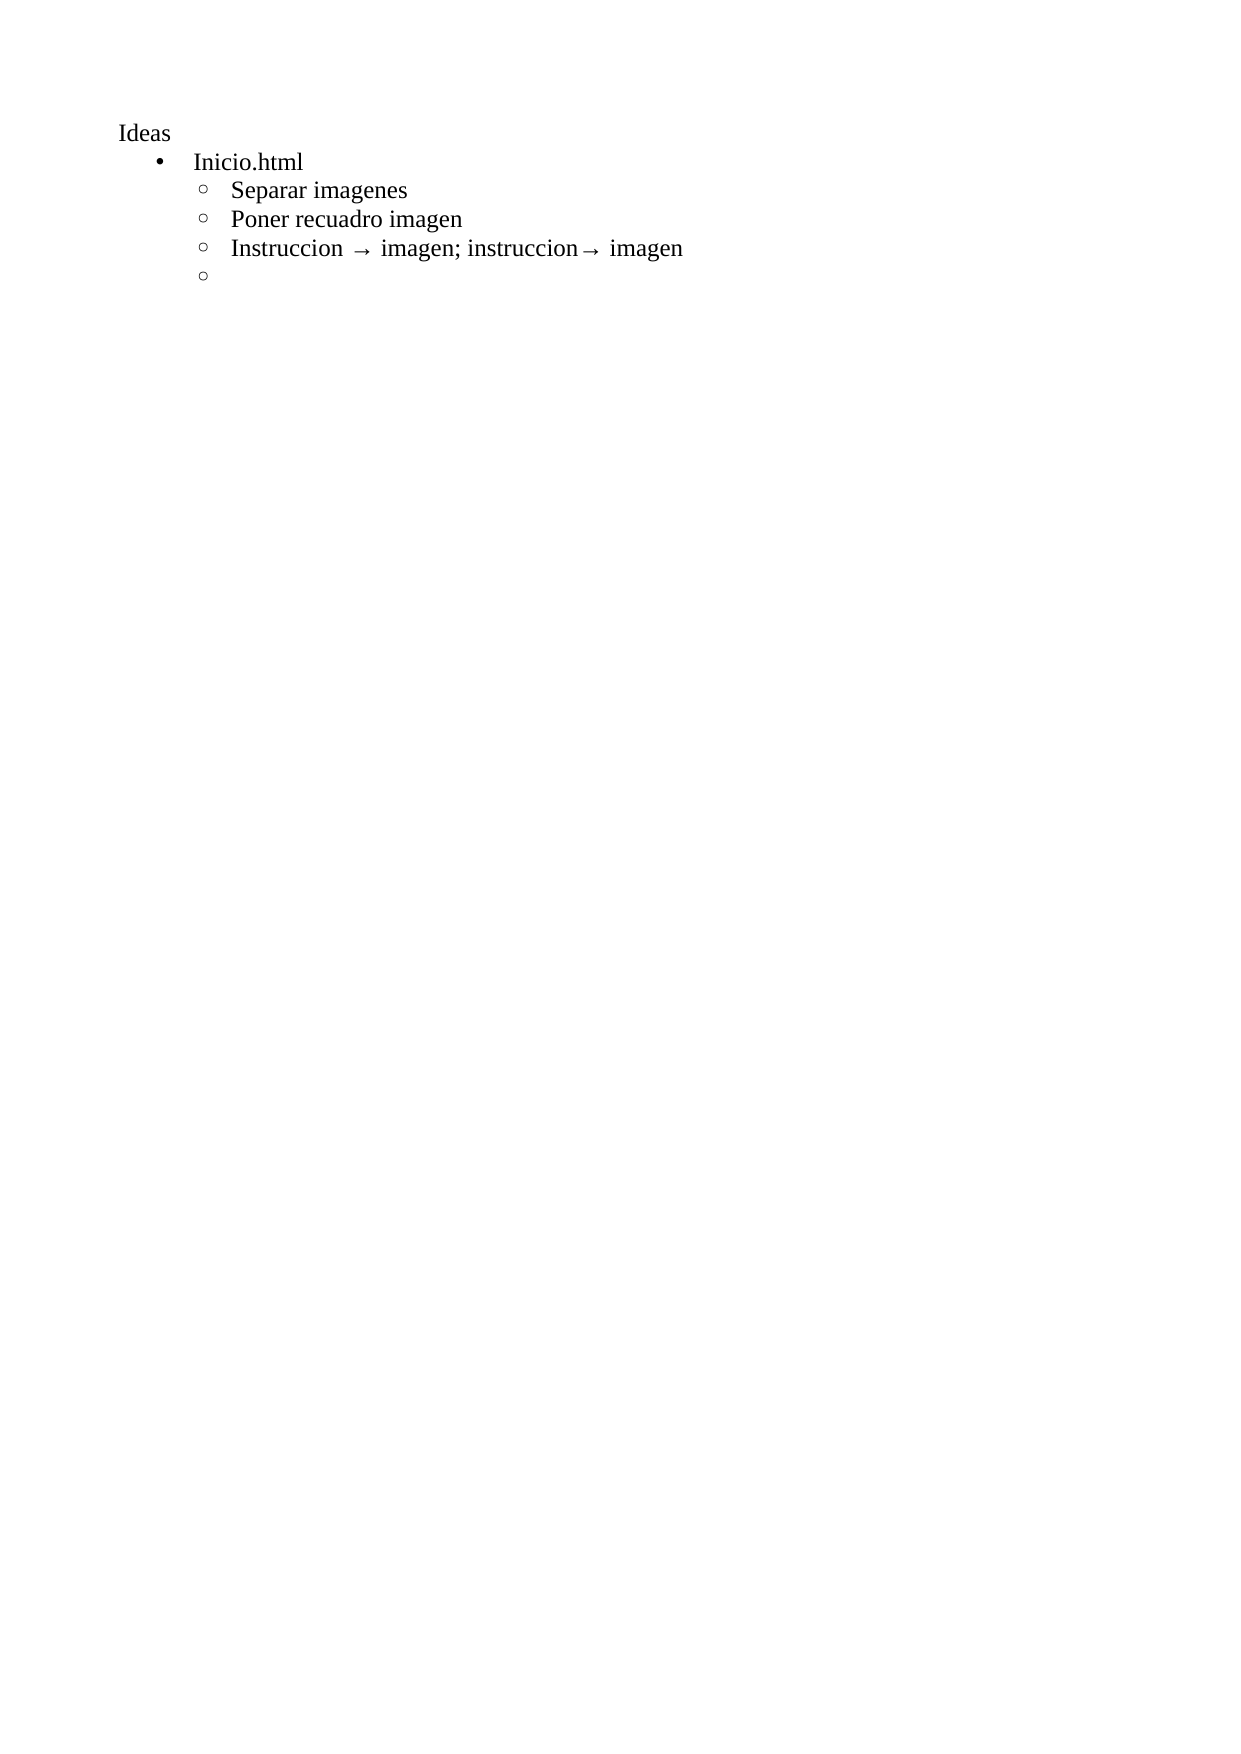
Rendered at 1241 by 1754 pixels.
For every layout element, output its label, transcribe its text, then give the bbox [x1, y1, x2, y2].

list Separar imagenes [193, 176, 1122, 204]
text Ideas [118, 118, 1122, 147]
list Instruccion → imagen; instruccion→ imagen [193, 233, 1122, 262]
list Poner recuadro imagen [193, 204, 1122, 233]
list Inicio.html [156, 147, 1122, 176]
